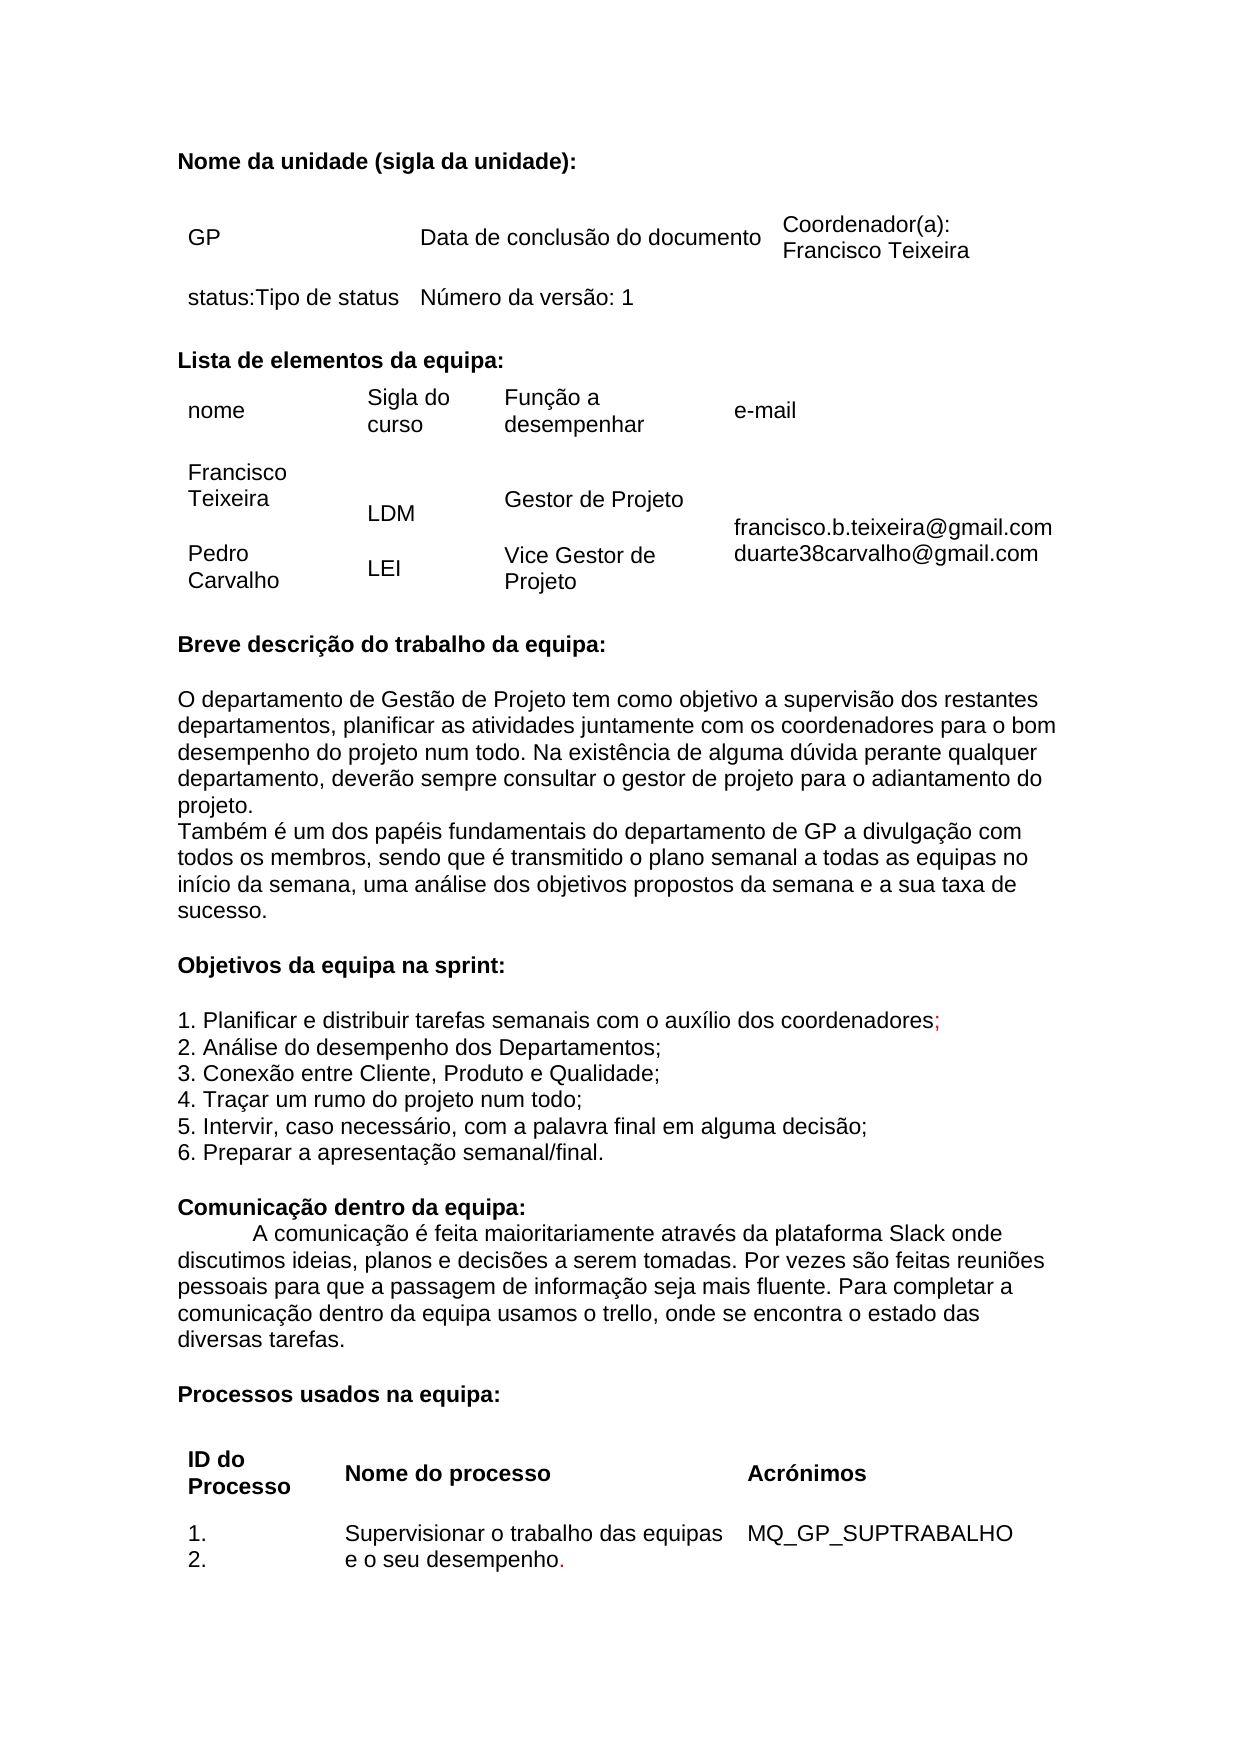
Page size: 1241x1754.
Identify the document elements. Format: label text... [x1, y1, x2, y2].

table_header ID do Processo [177, 1436, 334, 1509]
table_header nome [177, 374, 357, 447]
text A comunicação é feita maioritariamente através da plataforma Slack onde discutimos ideias, planos e decisões a serem tomadas. Por vezes são feitas reuniões pessoais para que a passagem de informação seja mais fluente. Para completar a comunicação dentro da equipa usamos o trello, onde se encontra o estado das diversas tarefas. [177, 1220, 1063, 1352]
table_cell MQ_GP_SUPTRABALHO [737, 1510, 1063, 1606]
table_header Nome do processo [334, 1436, 737, 1509]
text 4. Traçar um rumo do projeto num todo; [177, 1086, 1063, 1113]
table_cell [772, 274, 980, 321]
table_cell status:Tipo de status [177, 274, 409, 321]
table_header e-mail [724, 374, 1063, 447]
table_header Coordenador(a): Francisco Teixeira [772, 200, 980, 274]
text 3. Conexão entre Cliente, Produto e Qualidade; [177, 1060, 1063, 1086]
text Lista de elementos da equipa: [177, 347, 1063, 374]
table_cell Gestor de Projeto Vice Gestor de Projeto [494, 447, 723, 605]
table_cell Número da versão: 1 [410, 274, 772, 321]
text Breve descrição do trabalho da equipa: [177, 631, 1063, 657]
table_cell LDM LEI [357, 447, 494, 605]
table_header Data de conclusão do documento [410, 200, 772, 274]
text Objetivos da equipa na sprint: [177, 952, 1063, 978]
text O departamento de Gestão de Projeto tem como objetivo a supervisão dos restantes departamentos, planificar as atividades juntamente com os coordenadores para o bom desempenho do projeto num todo. Na existência de alguma dúvida perante qualquer departamento, deverão sempre consultar o gestor de projeto para o adiantamento do projeto. [177, 686, 1063, 818]
table_cell Francisco Teixeira Pedro Carvalho [177, 447, 357, 605]
table_header Acrónimos [737, 1436, 1063, 1509]
text 6. Preparar a apresentação semanal/final. [177, 1139, 1063, 1165]
table_cell 1. 2. [177, 1510, 334, 1606]
text Nome da unidade (sigla da unidade): [177, 148, 1063, 174]
text Também é um dos papéis fundamentais do departamento de GP a divulgação com todos os membros, sendo que é transmitido o plano semanal a todas as equipas no início da semana, uma análise dos objetivos propostos da semana e a sua taxa de sucesso. [177, 818, 1063, 923]
text Processos usados na equipa: [177, 1381, 1063, 1407]
table_header GP [177, 200, 409, 274]
table_header Função a desempenhar [494, 374, 723, 447]
text Comunicação dentro da equipa: [177, 1194, 1063, 1220]
table_header Sigla do curso [357, 374, 494, 447]
text 5. Intervir, caso necessário, com a palavra final em alguma decisão; [177, 1113, 1063, 1139]
text 1. Planificar e distribuir tarefas semanais com o auxílio dos coordenadores; [177, 1007, 1063, 1033]
table_cell Supervisionar o trabalho das equipas e o seu desempenho. [334, 1510, 737, 1606]
table_cell francisco.b.teixeira@gmail.com duarte38carvalho@gmail.com [724, 447, 1063, 605]
text 2. Análise do desempenho dos Departamentos; [177, 1033, 1063, 1060]
